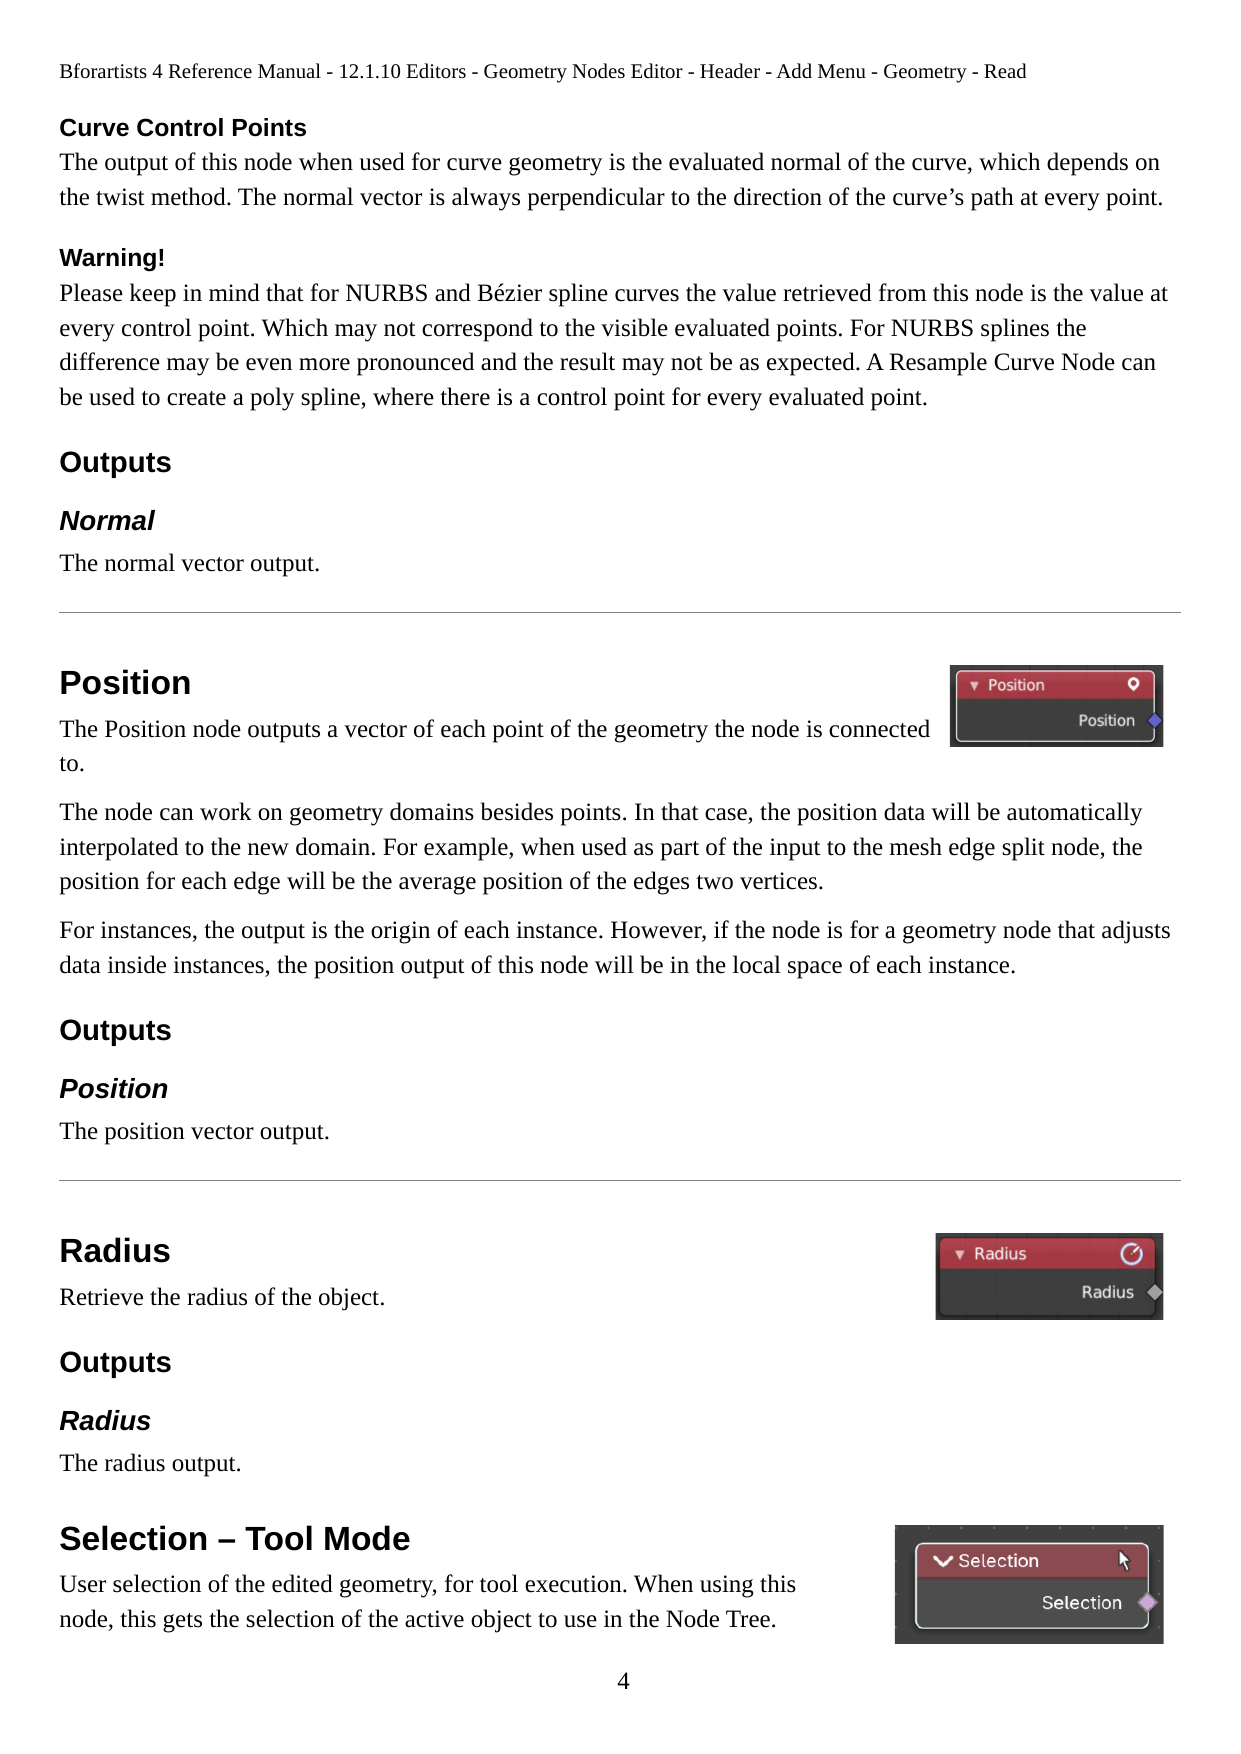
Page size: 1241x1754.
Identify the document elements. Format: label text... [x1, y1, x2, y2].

text User selection of the edited geometry, for tool execution. When using this node, this gets the selection of the active object to use in the Node Tree. [59, 1569, 894, 1633]
text For instances, the output is the origin of each instance. However, if the node is for a geometry node that adjusts data inside instances, the position output of this node will be in the local space of each instance. [59, 915, 1181, 978]
subtitle Warning! [59, 243, 1181, 272]
subtitle Radius [59, 1404, 1181, 1436]
picture [894, 1525, 1164, 1644]
subtitle Outputs [59, 1013, 1181, 1047]
subtitle Normal [59, 504, 1181, 536]
picture [949, 665, 1164, 747]
subtitle Position [59, 662, 1181, 701]
text The normal vector output. [59, 548, 1181, 577]
text Please keep in mind that for NURBS and Bézier spline curves the value retrieved from this node is the value at every control point. Which may not correspond to the visible evaluated points. For NURBS splines the difference may be even more pronounced and the result may not be as expected. A Resample Curve Node can be used to create a poly spline, where there is a control point for every evaluated point. [59, 278, 1181, 410]
text The output of this node when used for curve geometry is the evaluated normal of the curve, which depends on the twist method. The normal vector is always perpendicular to the direction of the curve’s path at every point. [59, 147, 1181, 211]
text Retrieve the radius of the object. [59, 1282, 935, 1310]
text The node can work on geometry domains besides points. In that case, the position data will be automatically interpolated to the new domain. For example, when used as part of the input to the mesh edge split node, the position for each edge will be the average position of the edges two vertices. [59, 797, 1181, 895]
text The position vector output. [59, 1116, 1181, 1145]
subtitle Selection – Tool Mode [59, 1518, 1181, 1557]
subtitle Position [59, 1072, 1181, 1104]
subtitle Outputs [59, 445, 1181, 479]
text The Position node outputs a vector of each point of the geometry the node is connected to. [59, 714, 1181, 777]
subtitle Curve Control Points [59, 113, 1181, 141]
subtitle Radius [59, 1231, 1181, 1269]
subtitle Outputs [59, 1345, 1181, 1379]
text The radius output. [59, 1448, 1181, 1477]
picture [935, 1233, 1164, 1320]
